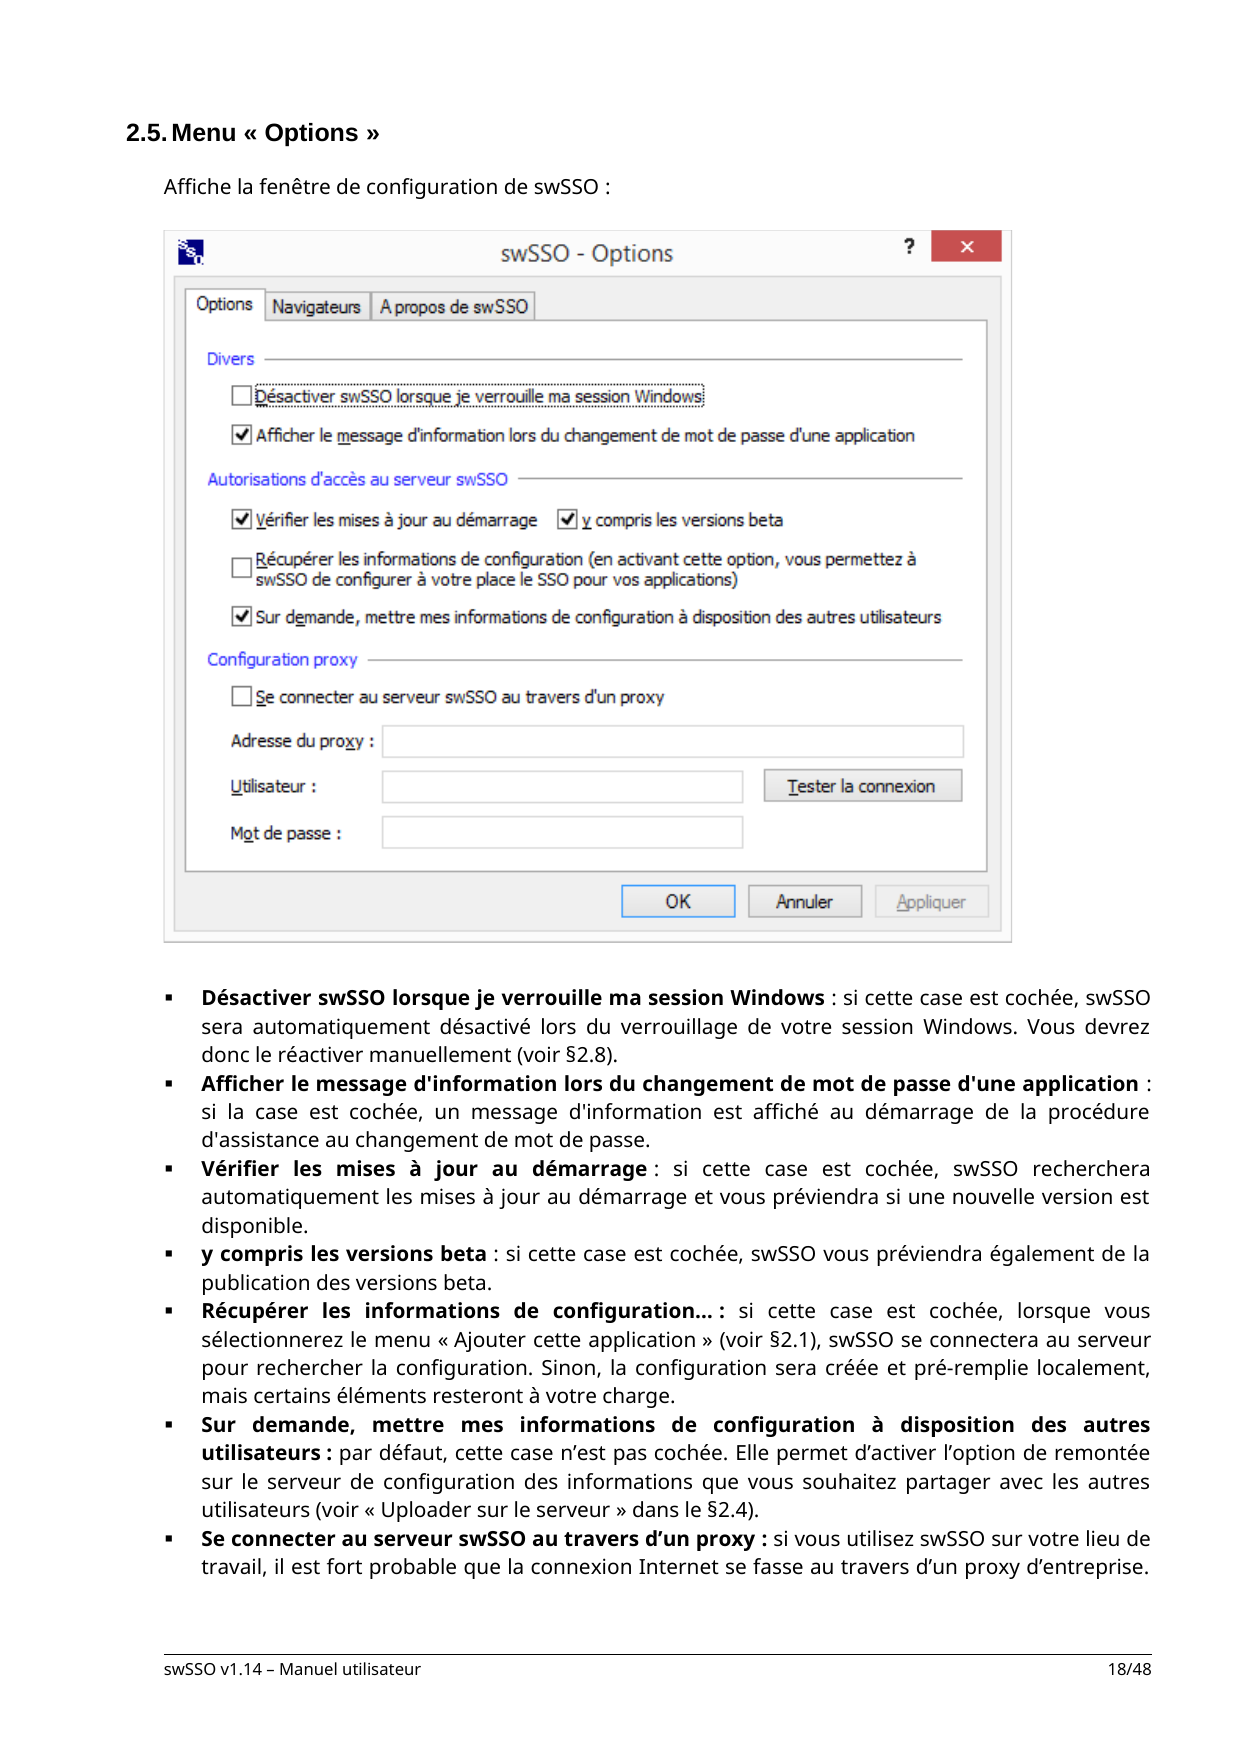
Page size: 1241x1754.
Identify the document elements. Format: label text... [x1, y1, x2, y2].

list Vérifier les mises à jour au démarrage : si cette case est cochée, swSSO recherchera automatiquement les mises à jour au démarrage et vous préviendra si une nouvelle version est disponible. [164, 1154, 1152, 1239]
list Récupérer les informations de configuration… : si cette case est cochée, lorsque vous sélectionnerez le menu « Ajouter cette application » (voir §2.1), swSSO se connectera au serveur pour rechercher la configuration. Sinon, la configuration sera créée et pré-remplie localement, mais certains éléments resteront à votre charge. [164, 1296, 1152, 1410]
text Affiche la fenêtre de configuration de swSSO : [164, 172, 1152, 200]
list Afficher le message d'information lors du changement de mot de passe d'une application : si la case est cochée, un message d'information est affiché au démarrage de la procédure d'assistance au changement de mot de passe. [164, 1069, 1152, 1154]
subtitle Menu « Options » [126, 118, 1152, 147]
list Désactiver swSSO lorsque je verrouille ma session Windows : si cette case est cochée, swSSO sera automatiquement désactivé lors du verrouillage de votre session Windows. Vous devrez donc le réactiver manuellement (voir §2.8). [164, 983, 1152, 1069]
picture [163, 230, 1013, 943]
list Se connecter au serveur swSSO au travers d’un proxy : si vous utilisez swSSO sur votre lieu de travail, il est fort probable que la connexion Internet se fasse au travers d’un proxy d’entreprise. [164, 1524, 1152, 1581]
list y compris les versions beta : si cette case est cochée, swSSO vous préviendra également de la publication des versions beta. [164, 1239, 1152, 1296]
list Sur demande, mettre mes informations de configuration à disposition des autres utilisateurs : par défaut, cette case n’est pas cochée. Elle permet d’activer l’option de remontée sur le serveur de configuration des informations que vous souhaitez partager avec les autres utilisateurs (voir « Uploader sur le serveur » dans le §2.4). [164, 1410, 1152, 1524]
